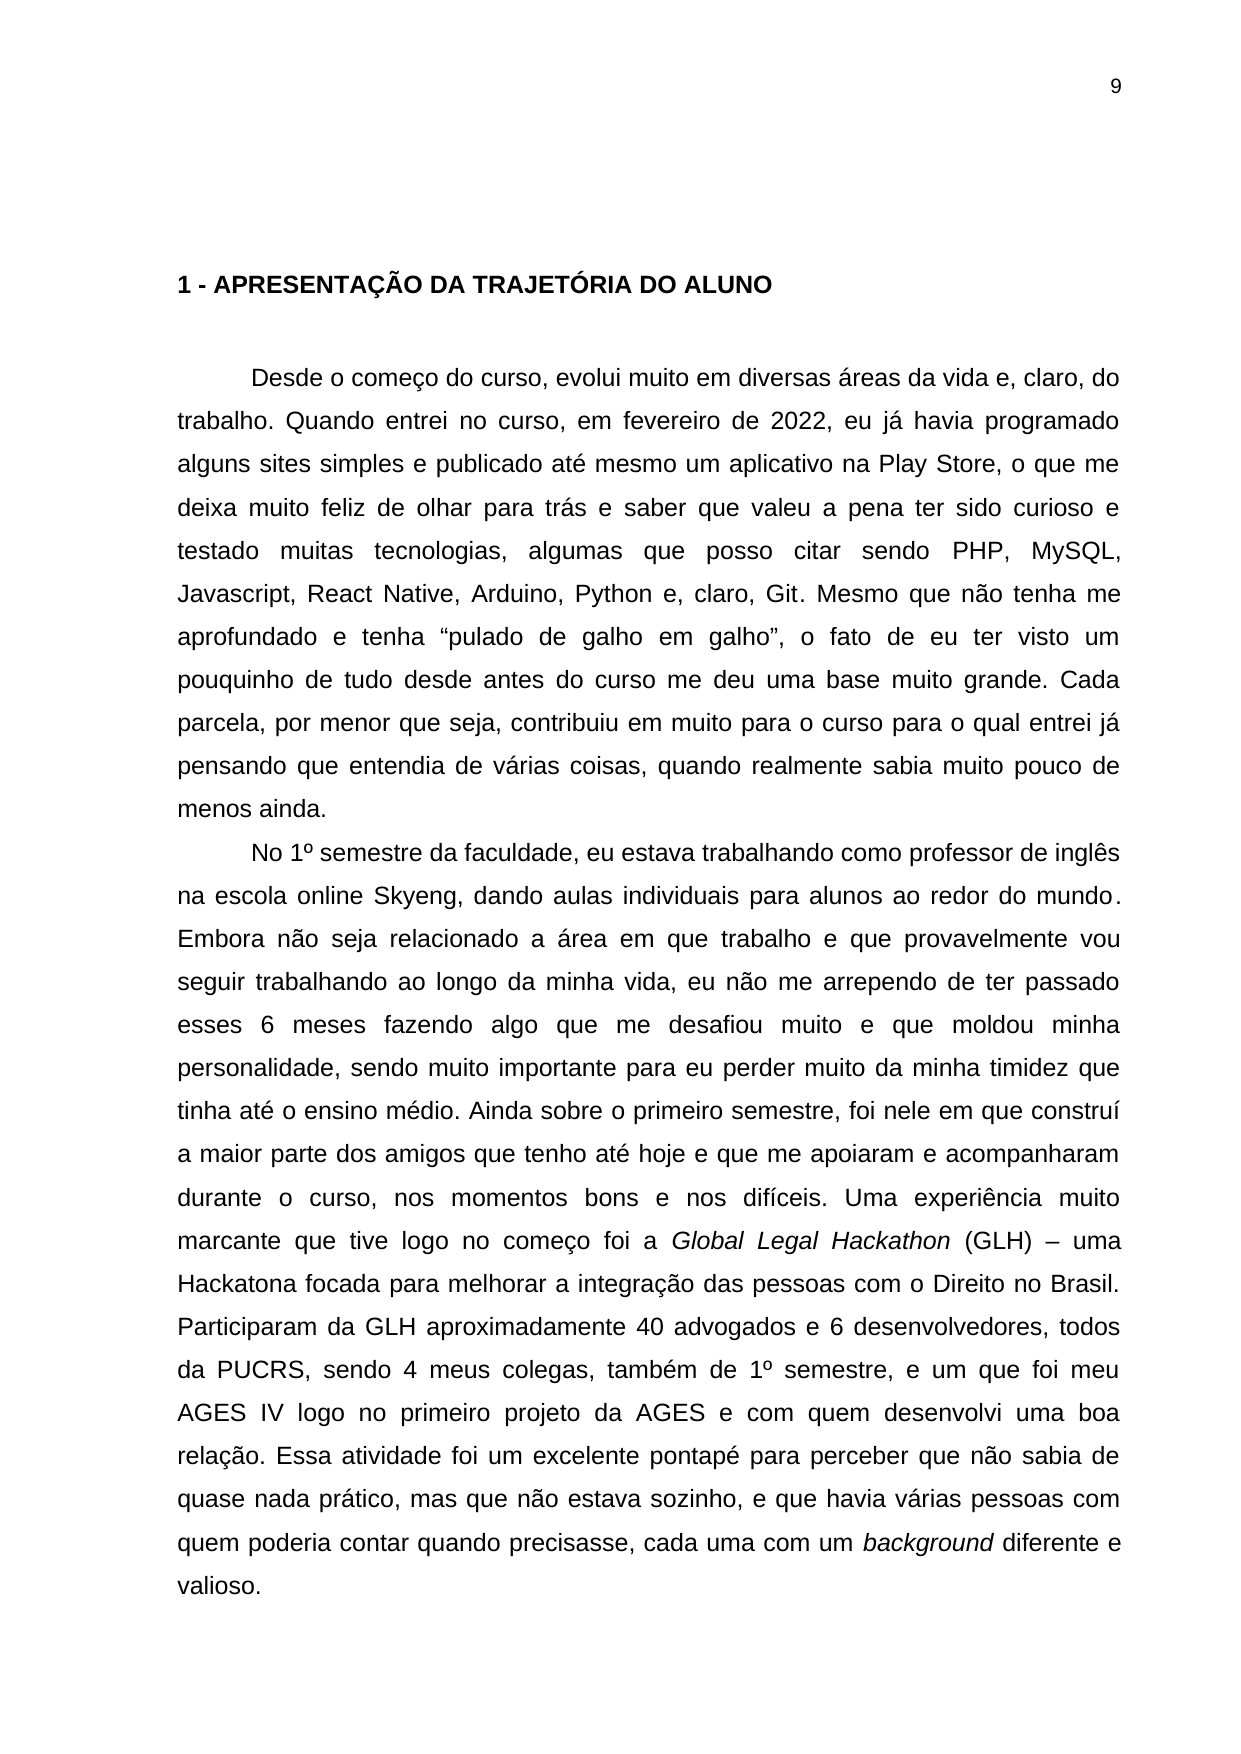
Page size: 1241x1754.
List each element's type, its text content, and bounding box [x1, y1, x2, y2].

text Desde o começo do curso, evolui muito em diversas áreas da vida e, claro, do trabalho. Quando entrei no curso, em fevereiro de 2022, eu já havia programado alguns sites simples e publicado até mesmo um aplicativo na Play Store, o que me deixa muito feliz de olhar para trás e saber que valeu a pena ter sido curioso e testado muitas tecnologias, algumas que posso citar sendo PHP, MySQL, Javascript, React Native, Arduino, Python e, claro, Git. Mesmo que não tenha me aprofundado e tenha “pulado de galho em galho”, o fato de eu ter visto um pouquinho de tudo desde antes do curso me deu uma base muito grande. Cada parcela, por menor que seja, contribuiu em muito para o curso para o qual entrei já pensando que entendia de várias coisas, quando realmente sabia muito pouco de menos ainda. [177, 363, 1122, 823]
text 1 - APRESENTAÇÃO DA TRAJETÓRIA DO ALUNO [177, 270, 1122, 299]
text No 1º semestre da faculdade, eu estava trabalhando como professor de inglês na escola online Skyeng, dando aulas individuais para alunos ao redor do mundo. Embora não seja relacionado a área em que trabalho e que provavelmente vou seguir trabalhando ao longo da minha vida, eu não me arrependo de ter passado esses 6 meses fazendo algo que me desafiou muito e que moldou minha personalidade, sendo muito importante para eu perder muito da minha timidez que tinha até o ensino médio. Ainda sobre o primeiro semestre, foi nele em que construí a maior parte dos amigos que tenho até hoje e que me apoiaram e acompanharam durante o curso, nos momentos bons e nos difíceis. Uma experiência muito marcante que tive logo no começo foi a Global Legal Hackathon (GLH) – uma Hackatona focada para melhorar a integração das pessoas com o Direito no Brasil. Participaram da GLH aproximadamente 40 advogados e 6 desenvolvedores, todos da PUCRS, sendo 4 meus colegas, também de 1º semestre, e um que foi meu AGES IV logo no primeiro projeto da AGES e com quem desenvolvi uma boa relação. Essa atividade foi um excelente pontapé para perceber que não sabia de quase nada prático, mas que não estava sozinho, e que havia várias pessoas com quem poderia contar quando precisasse, cada uma com um background diferente e valioso. [177, 838, 1122, 1599]
